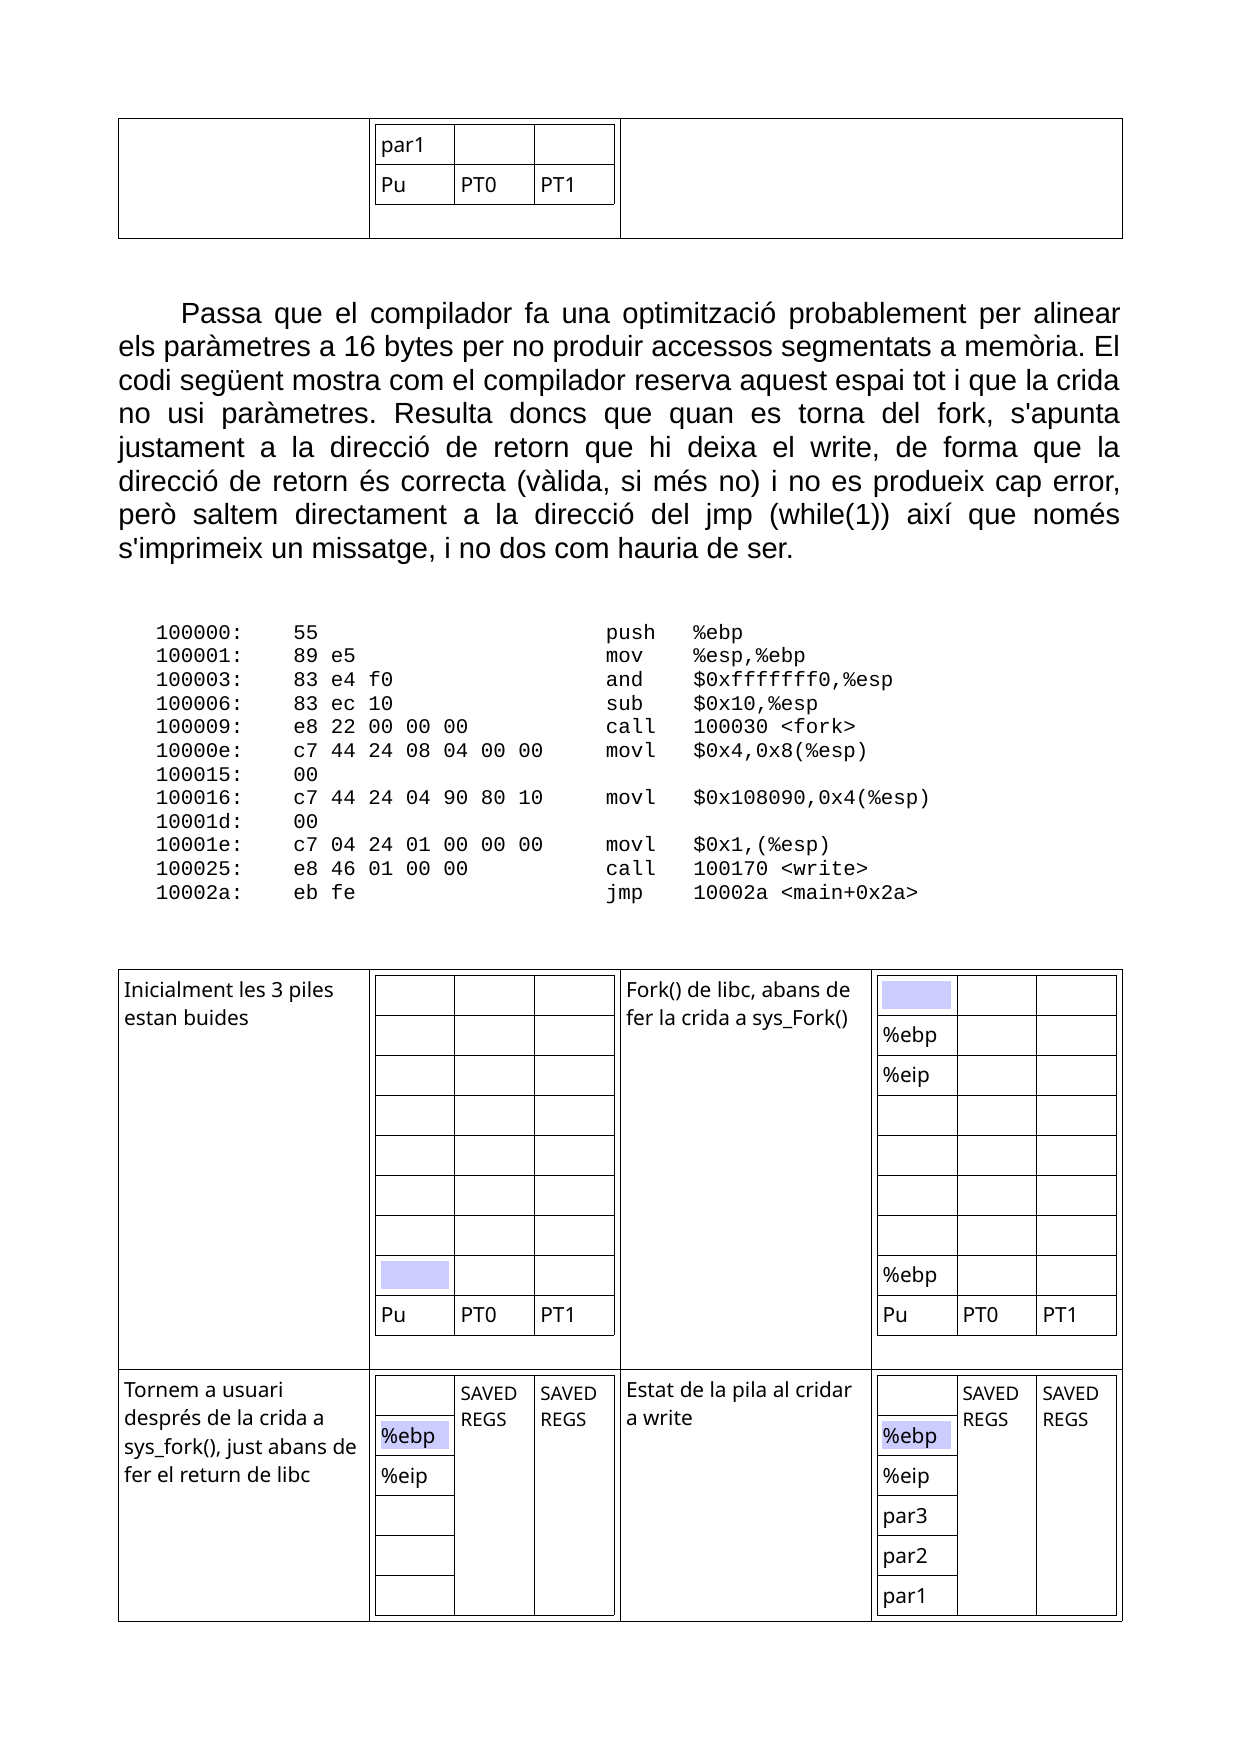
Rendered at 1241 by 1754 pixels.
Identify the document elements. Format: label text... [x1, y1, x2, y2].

table_cell Pu [878, 1296, 957, 1335]
table_header SAVED REGS [535, 1376, 614, 1615]
table_cell [1037, 1016, 1116, 1055]
table_cell [1037, 1256, 1116, 1295]
table_cell [376, 1216, 454, 1255]
table_cell [878, 1176, 957, 1215]
table_cell PT1 [535, 165, 614, 204]
table_cell PT1 [535, 1296, 614, 1335]
table_cell [878, 1136, 957, 1175]
table_cell [958, 1056, 1036, 1095]
table_cell [455, 1216, 534, 1255]
table_cell [535, 1056, 614, 1095]
table_cell PT0 [455, 165, 534, 204]
text 10001d: 00 [118, 811, 1122, 834]
table_cell [535, 1096, 614, 1135]
text 100025: e8 46 01 00 00 call 100170 <write> [118, 858, 1122, 882]
text 100006: 83 ec 10 sub $0x10,%esp [118, 693, 1122, 716]
table_cell [376, 1096, 454, 1135]
table_header [878, 976, 957, 1015]
table_cell [872, 1370, 1122, 1621]
table_header [1037, 976, 1116, 1015]
table_cell %ebp [878, 1256, 957, 1295]
table_cell %eip [878, 1056, 957, 1095]
table_header SAVED REGS [1037, 1376, 1116, 1615]
table_cell %ebp [878, 1416, 957, 1455]
table_cell %ebp [878, 1016, 957, 1055]
text 100015: 00 [118, 763, 1122, 787]
table_cell [958, 1176, 1036, 1215]
table_cell [455, 1016, 534, 1055]
table_cell PT1 [1037, 1296, 1116, 1335]
text 100000: 55 push %ebp [118, 622, 1122, 645]
table_header SAVED REGS [958, 1376, 1036, 1615]
table_header [370, 970, 620, 1369]
table_cell [455, 1176, 534, 1215]
table_cell Pu [376, 165, 454, 204]
table_cell PT0 [455, 1296, 534, 1335]
table_header [376, 976, 454, 1015]
table_header [455, 976, 534, 1015]
table_cell [1037, 1176, 1116, 1215]
table_cell [535, 1136, 614, 1175]
table_cell [1037, 1056, 1116, 1095]
table_cell [958, 1016, 1036, 1055]
table_cell par1 [376, 125, 454, 164]
table_cell par1 [878, 1576, 957, 1615]
table_cell Estat de la pila al cridar a write [621, 1370, 871, 1621]
table_header SAVED REGS [455, 1376, 534, 1615]
table_cell [535, 1176, 614, 1215]
table_cell [1037, 1096, 1116, 1135]
table_cell [1037, 1216, 1116, 1255]
table_cell [878, 1216, 957, 1255]
table_cell %ebp [376, 1416, 454, 1455]
text 10002a: eb fe jmp 10002a <main+0x2a> [118, 882, 1122, 905]
table_cell [376, 1256, 454, 1295]
table_header [872, 970, 1122, 1369]
table_cell Tornem a usuari després de la crida a sys_fork(), just abans de fer el return de libc [119, 1370, 369, 1621]
table_cell [621, 119, 1122, 238]
table_cell %eip [376, 1456, 454, 1495]
table_cell par3 [878, 1496, 957, 1535]
table_header Fork() de libc, abans de fer la crida a sys_Fork() [621, 970, 871, 1369]
table_cell [958, 1096, 1036, 1135]
text 100016: c7 44 24 04 90 80 10 movl $0x108090,0x4(%esp) [118, 787, 1122, 811]
table_cell [376, 1496, 454, 1535]
table_cell [376, 1536, 454, 1575]
text Passa que el compilador fa una optimització probablement per alinear els paràmetres a 16 bytes per no produir accessos segmentats a memòria. El codi següent mostra com el compilador reserva aquest espai tot i que la crida no usi paràmetres. Resulta doncs que quan es torna del fork, s'apunta justament a la direcció de retorn que hi deixa el write, de forma que la direcció de retorn és correcta (vàlida, si més no) i no es produeix cap error, però saltem directament a la direcció del jmp (while(1)) així que només s'imprimeix un missatge, i no dos com hauria de ser. [118, 296, 1122, 564]
table_cell [455, 1256, 534, 1295]
table_cell [119, 119, 369, 238]
table_cell %eip [878, 1456, 957, 1495]
table_cell [878, 1096, 957, 1135]
table_cell [455, 1096, 534, 1135]
table_cell par2 [878, 1536, 957, 1575]
table_cell Pu [376, 1296, 454, 1335]
table_cell [1037, 1136, 1116, 1175]
table_header [958, 976, 1036, 1015]
table_cell [958, 1256, 1036, 1295]
table_header [878, 1376, 957, 1415]
table_cell [455, 1056, 534, 1095]
table_cell [370, 119, 620, 238]
table_cell [455, 1136, 534, 1175]
table_cell [376, 1576, 454, 1615]
text 100009: e8 22 00 00 00 call 100030 <fork> [118, 716, 1122, 740]
table_cell [376, 1016, 454, 1055]
table_header [455, 125, 534, 164]
table_cell [958, 1216, 1036, 1255]
text 10000e: c7 44 24 08 04 00 00 movl $0x4,0x8(%esp) [118, 740, 1122, 763]
table_cell [535, 1216, 614, 1255]
table_header [535, 976, 614, 1015]
table_cell [376, 1136, 454, 1175]
table_cell PT0 [958, 1296, 1036, 1335]
table_cell [958, 1136, 1036, 1175]
table_header [376, 1376, 454, 1415]
table_cell [535, 1016, 614, 1055]
table_cell [370, 1370, 620, 1621]
table_header Inicialment les 3 piles estan buides [119, 970, 369, 1369]
table_cell [535, 1256, 614, 1295]
table_cell [376, 1176, 454, 1215]
text 10001e: c7 04 24 01 00 00 00 movl $0x1,(%esp) [118, 834, 1122, 858]
text 100001: 89 e5 mov %esp,%ebp [118, 645, 1122, 669]
table_cell [376, 1056, 454, 1095]
table_header [535, 125, 614, 164]
text 100003: 83 e4 f0 and $0xfffffff0,%esp [118, 669, 1122, 693]
